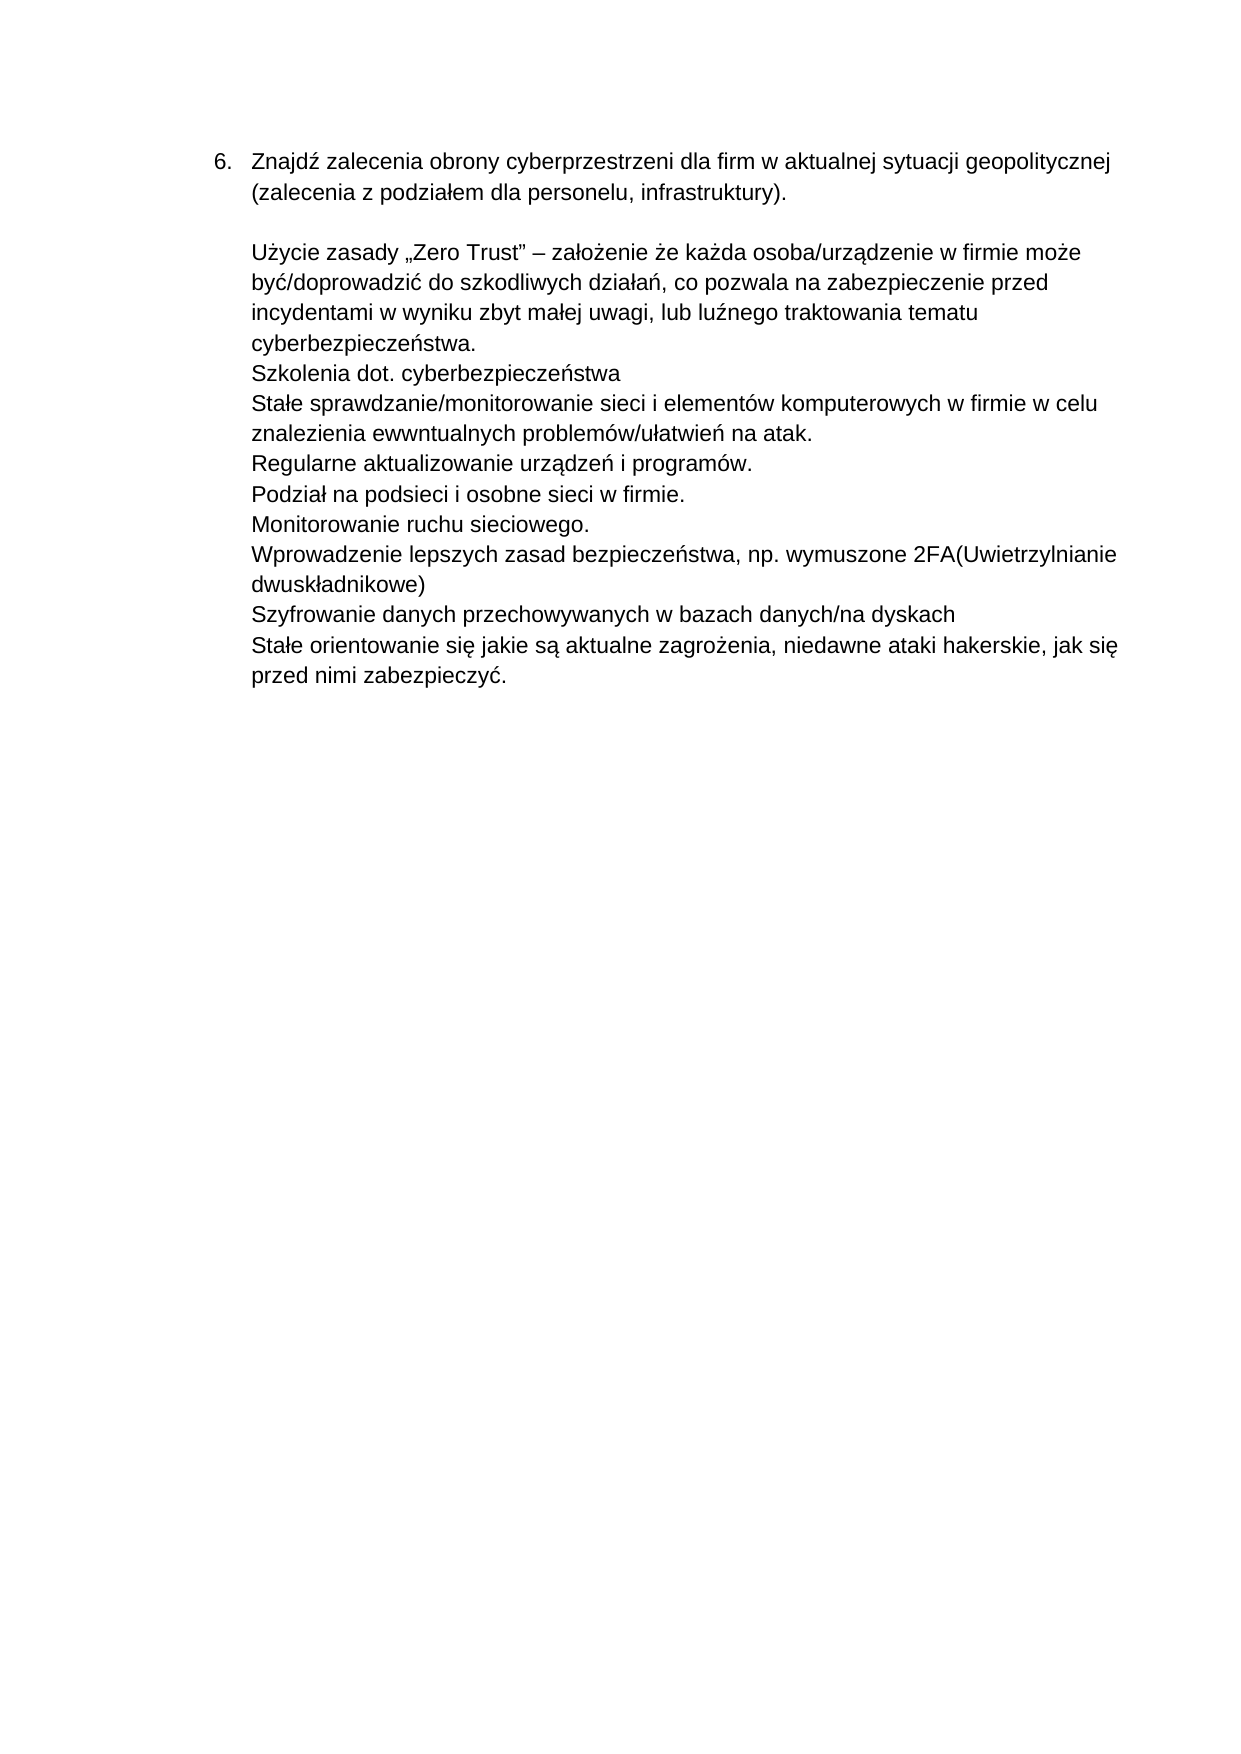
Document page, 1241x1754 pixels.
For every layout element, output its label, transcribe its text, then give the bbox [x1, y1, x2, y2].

list Wprowadzenie lepszych zasad bezpieczeństwa, np. wymuszone 2FA(Uwietrzylnianie dwuskładnikowe) [213, 541, 1152, 598]
list Stałe sprawdzanie/monitorowanie sieci i elementów komputerowych w firmie w celu znalezienia ewwntualnych problemów/ułatwień na atak. [213, 390, 1152, 447]
list Znajdź zalecenia obrony cyberprzestrzeni dla firm w aktualnej sytuacji geopolitycznej (zalecenia z podziałem dla personelu, infrastruktury). [213, 148, 1152, 205]
list Monitorowanie ruchu sieciowego. [213, 511, 1152, 537]
list Regularne aktualizowanie urządzeń i programów. [213, 450, 1152, 477]
list Stałe orientowanie się jakie są aktualne zagrożenia, niedawne ataki hakerskie, jak się przed nimi zabezpieczyć. [213, 632, 1152, 688]
list Użycie zasady „Zero Trust” – założenie że każda osoba/urządzenie w firmie może być/doprowadzić do szkodliwych działań, co pozwala na zabezpieczenie przed incydentami w wyniku zbyt małej uwagi, lub luźnego traktowania tematu cyberbezpieczeństwa. [213, 239, 1152, 356]
list Szkolenia dot. cyberbezpieczeństwa [213, 360, 1152, 386]
list Podział na podsieci i osobne sieci w firmie. [213, 481, 1152, 507]
list Szyfrowanie danych przechowywanych w bazach danych/na dyskach [213, 601, 1152, 628]
